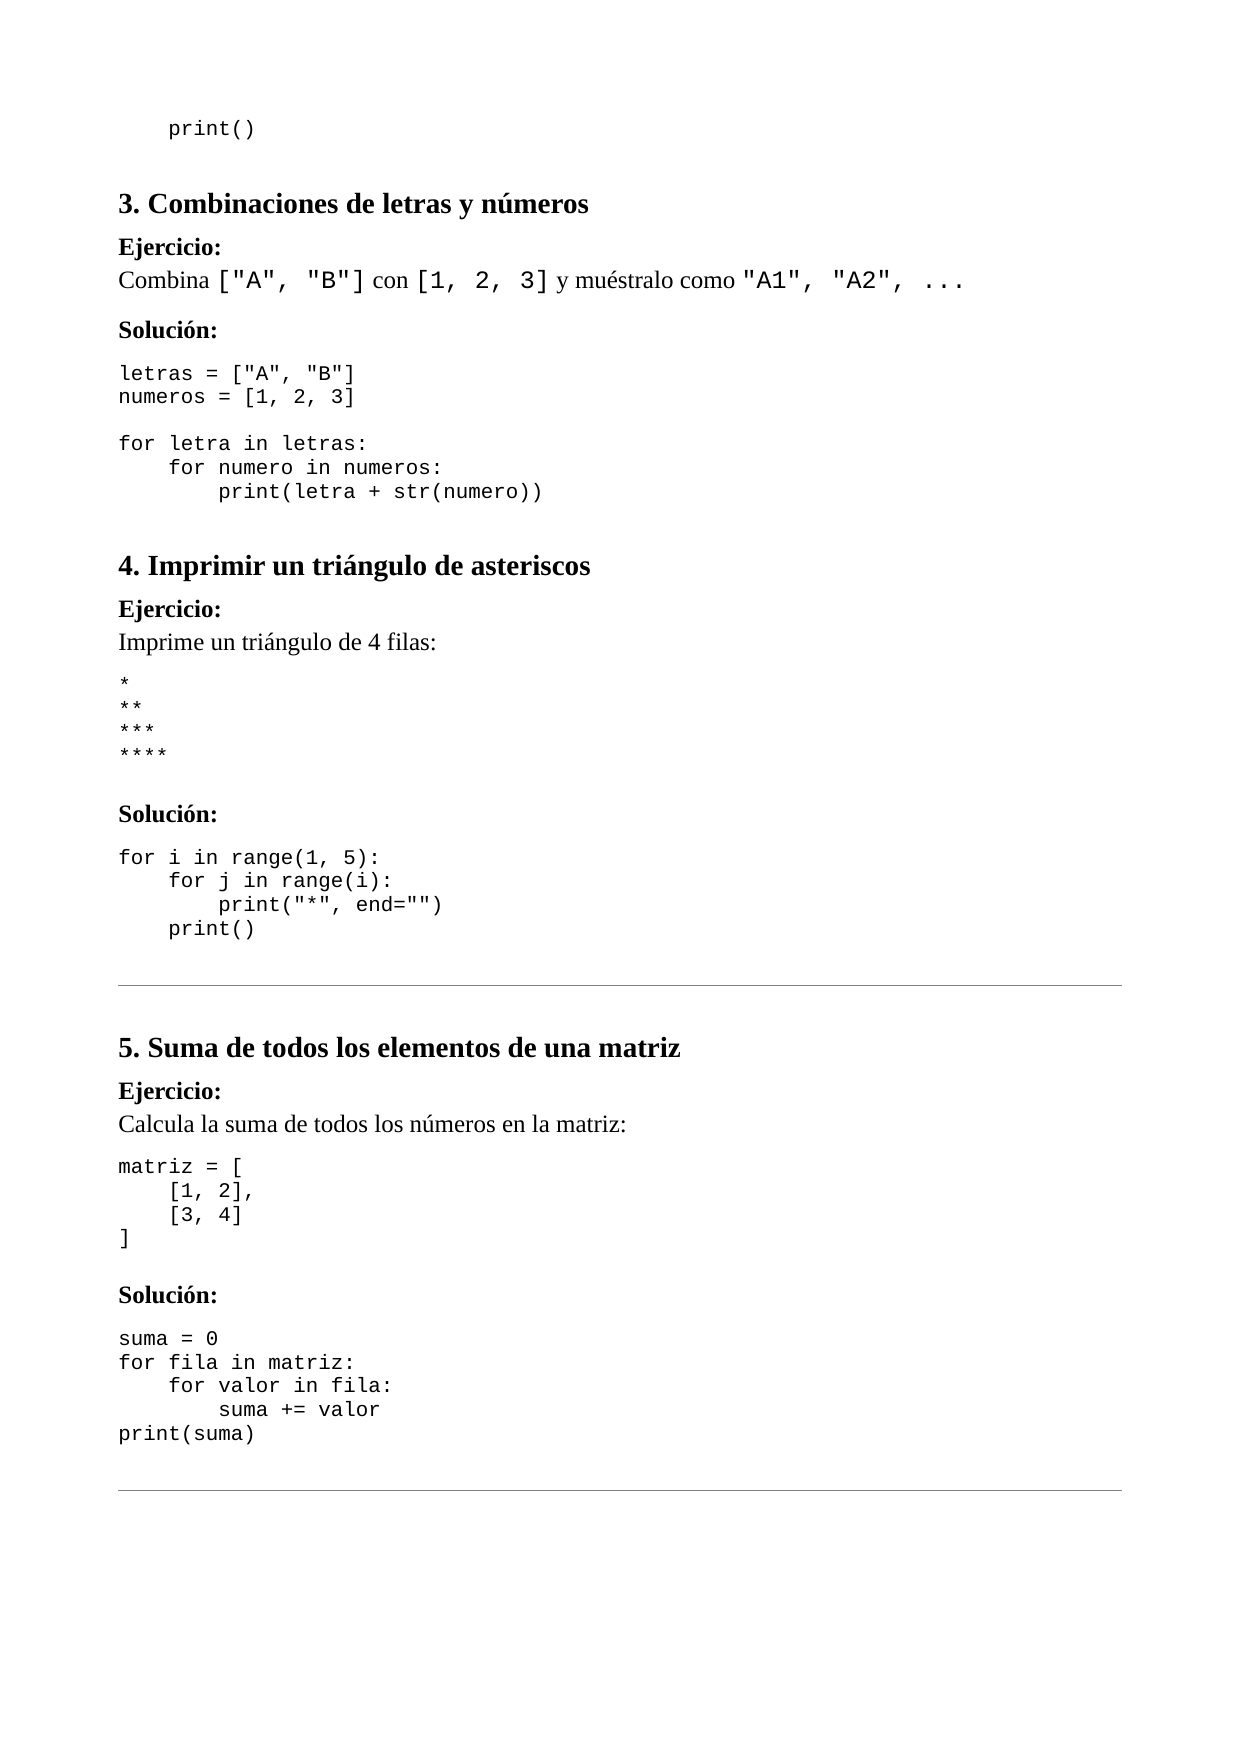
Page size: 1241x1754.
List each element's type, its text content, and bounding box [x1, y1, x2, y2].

text Solución: [118, 1280, 1122, 1309]
text *** [118, 722, 1122, 746]
text print(letra + str(numero)) [118, 481, 1122, 504]
text Solución: [118, 315, 1122, 344]
text Solución: [118, 799, 1122, 828]
text letras = ["A", "B"] [118, 362, 1122, 386]
text for j in range(i): [118, 870, 1122, 894]
text * [118, 675, 1122, 699]
text for i in range(1, 5): [118, 847, 1122, 870]
text Ejercicio: Imprime un triángulo de 4 filas: [118, 594, 1122, 656]
subtitle 4️. Imprimir un triángulo de asteriscos [118, 548, 1122, 582]
text ] [118, 1227, 1122, 1251]
text for letra in letras: [118, 433, 1122, 457]
text ** [118, 699, 1122, 722]
subtitle 3️. Combinaciones de letras y números [118, 186, 1122, 219]
text print("*", end="") [118, 894, 1122, 918]
text numeros = [1, 2, 3] [118, 386, 1122, 410]
text Ejercicio: Calcula la suma de todos los números en la matriz: [118, 1076, 1122, 1137]
text [1, 2], [118, 1180, 1122, 1204]
text matriz = [ [118, 1156, 1122, 1180]
text **** [118, 746, 1122, 770]
text for fila in matriz: [118, 1352, 1122, 1375]
text [3, 4] [118, 1204, 1122, 1227]
text print(suma) [118, 1423, 1122, 1446]
text Ejercicio: Combina ["A", "B"] con [1, 2, 3] y muéstralo como "A1", "A2", ... [118, 232, 1122, 296]
text for numero in numeros: [118, 457, 1122, 481]
text for valor in fila: [118, 1375, 1122, 1399]
text print() [118, 118, 1122, 142]
text print() [118, 918, 1122, 941]
text suma = 0 [118, 1328, 1122, 1352]
subtitle 5️. Suma de todos los elementos de una matriz [118, 1030, 1122, 1063]
text suma += valor [118, 1399, 1122, 1423]
